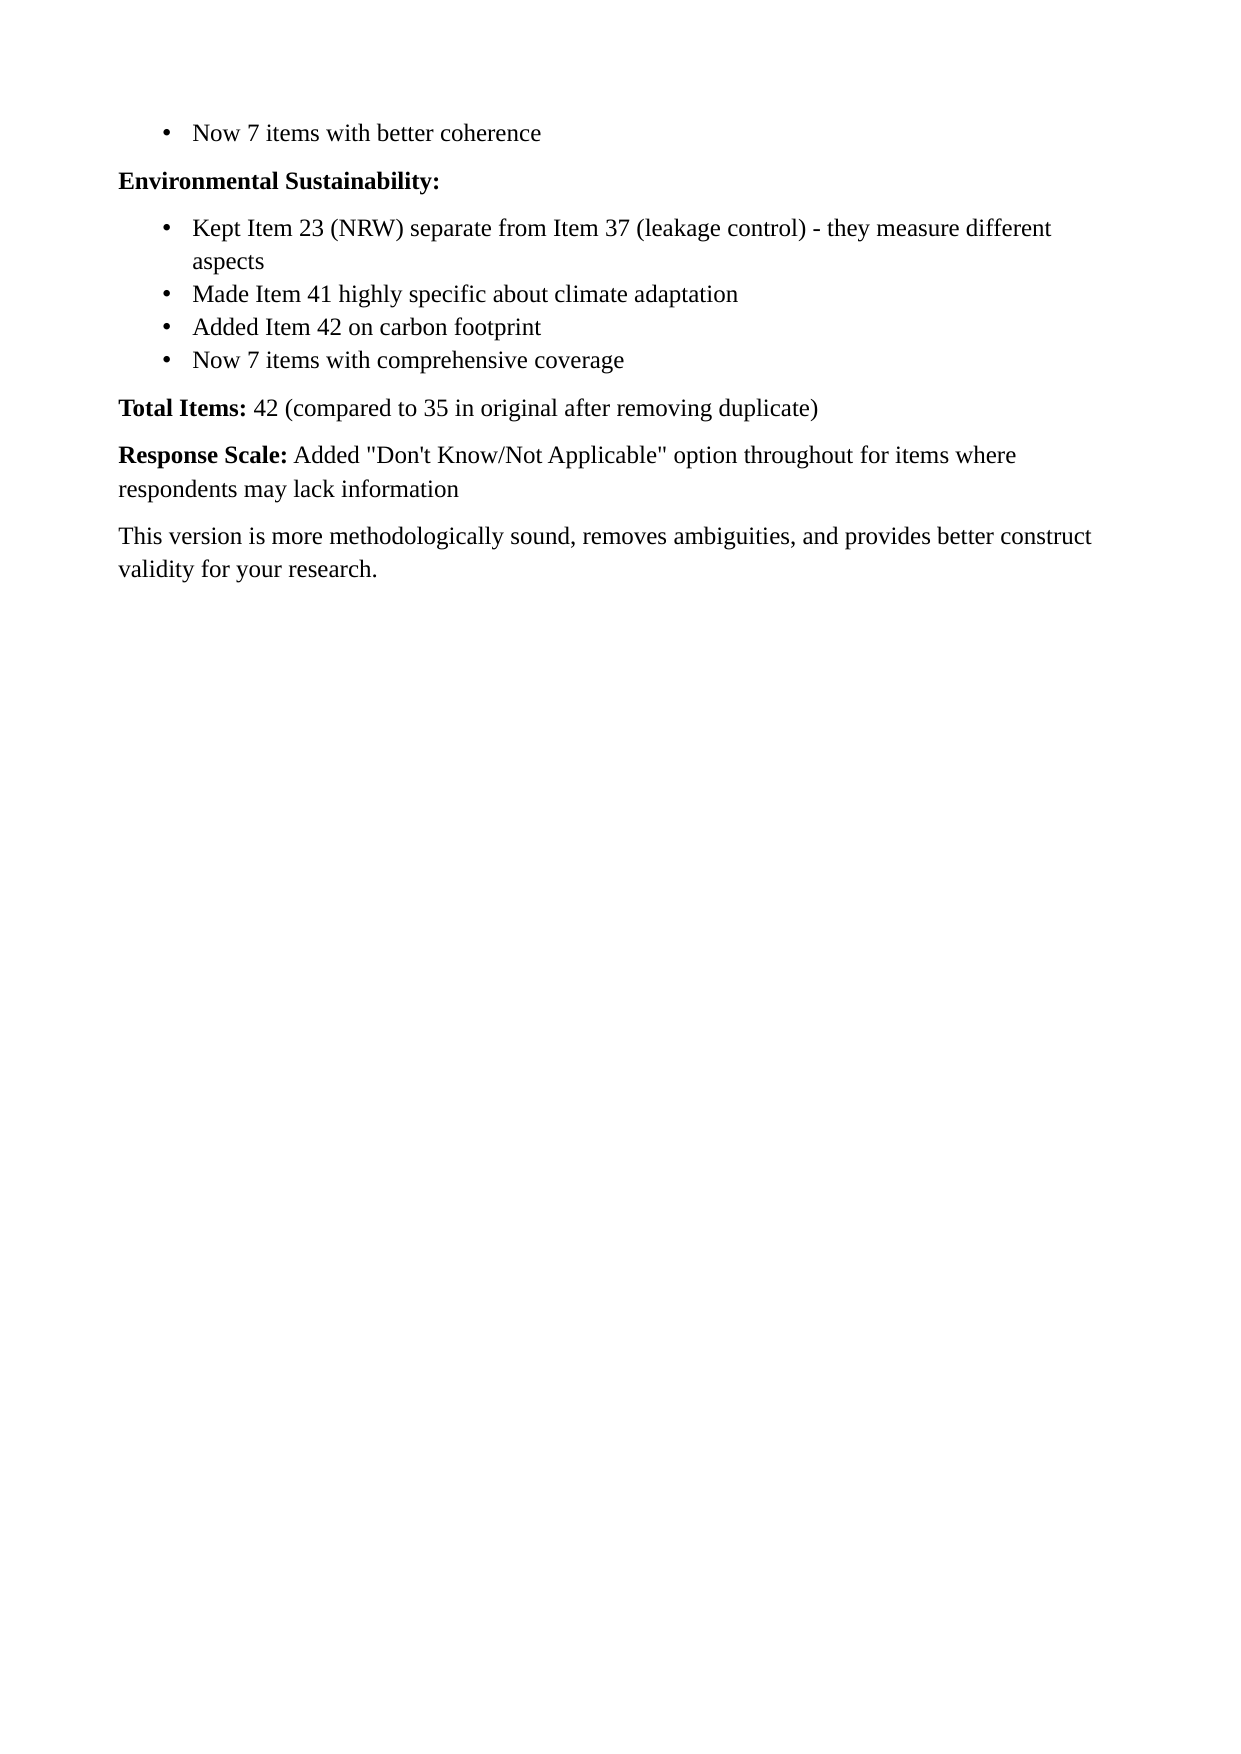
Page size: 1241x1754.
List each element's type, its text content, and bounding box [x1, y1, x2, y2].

list Made Item 41 highly specific about climate adaptation [162, 279, 1122, 308]
text Environmental Sustainability: [118, 166, 1122, 194]
text Total Items: 42 (compared to 35 in original after removing duplicate) [118, 393, 1122, 422]
text This version is more methodologically sound, removes ambiguities, and provides better construct validity for your research. [118, 521, 1122, 583]
list Now 7 items with comprehensive coverage [162, 345, 1122, 374]
list Now 7 items with better coherence [162, 118, 1122, 147]
list Kept Item 23 (NRW) separate from Item 37 (leakage control) - they measure different aspects [162, 213, 1122, 275]
list Added Item 42 on carbon footprint [162, 312, 1122, 341]
text Response Scale: Added "Don't Know/Not Applicable" option throughout for items where respondents may lack information [118, 441, 1122, 502]
